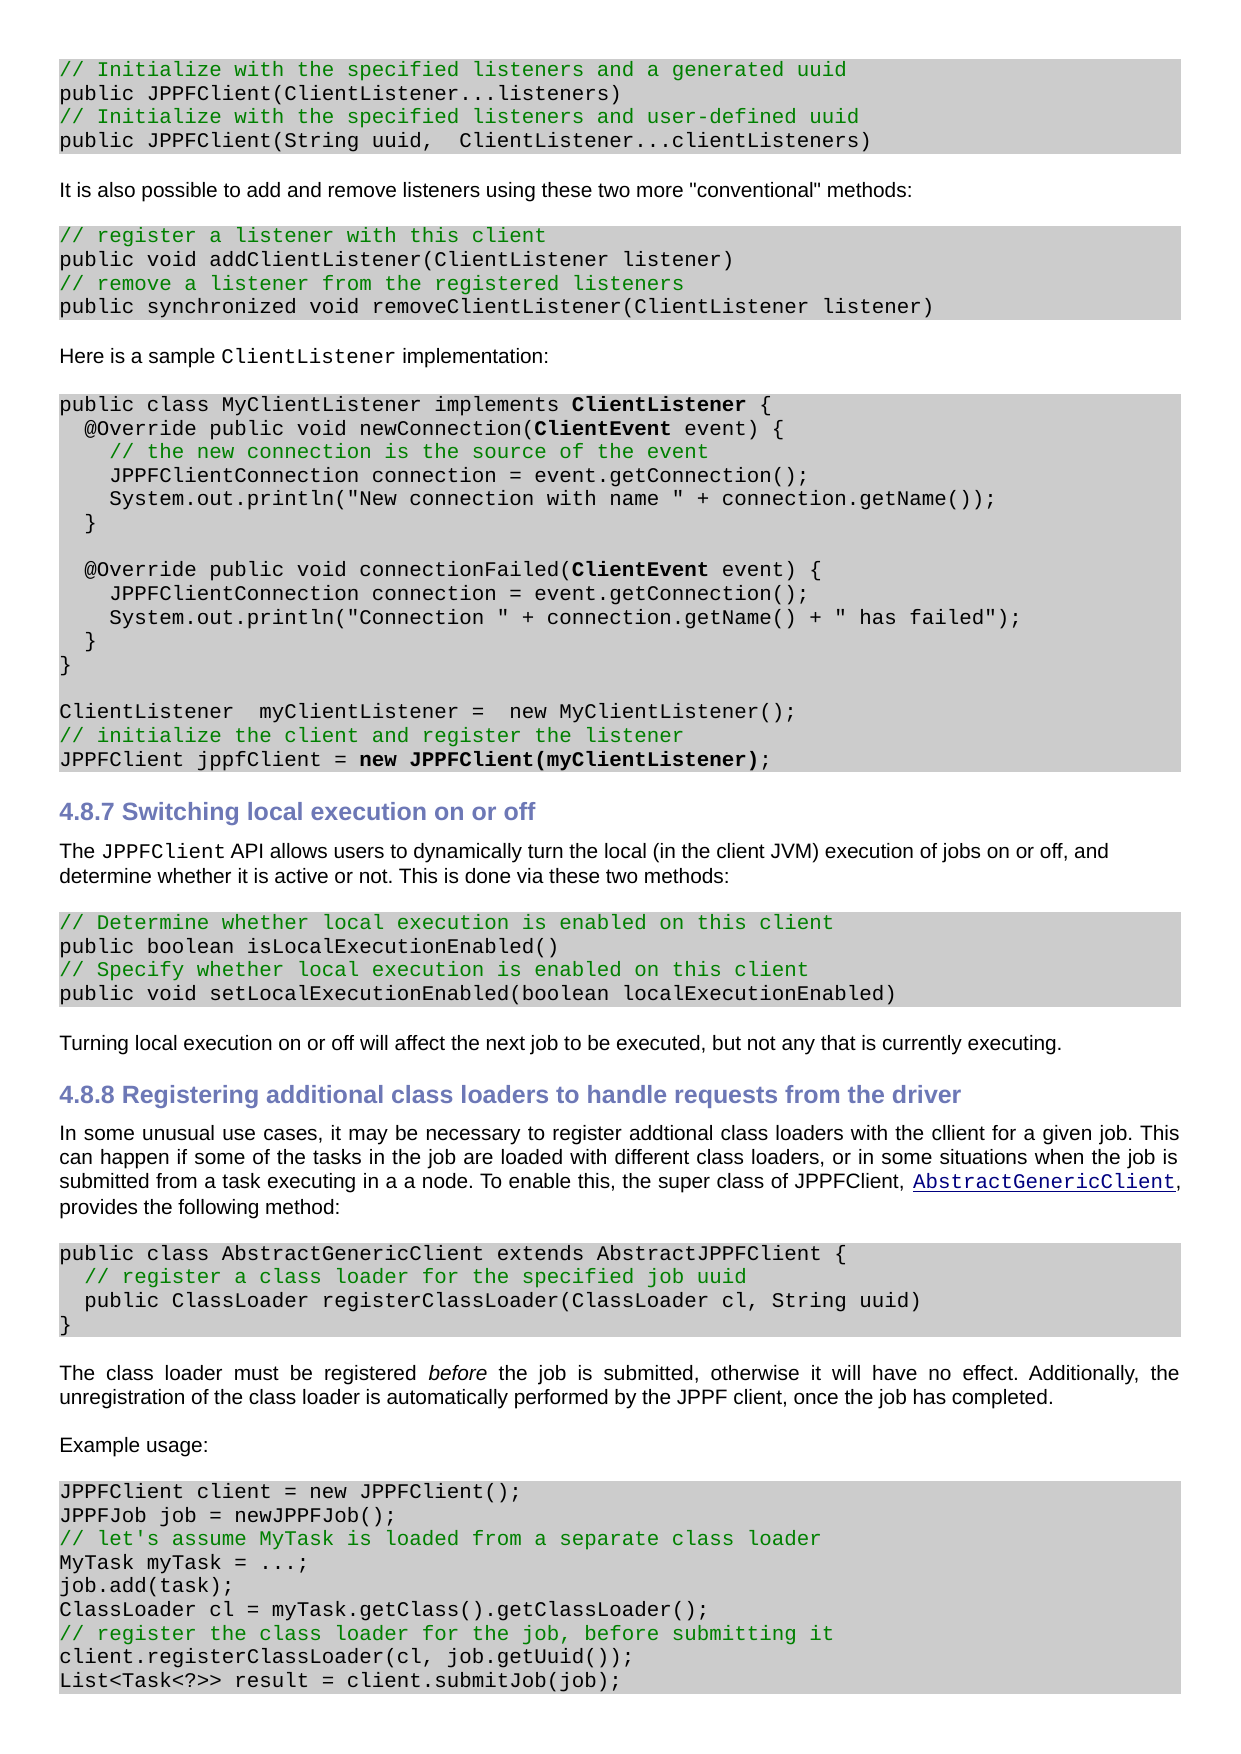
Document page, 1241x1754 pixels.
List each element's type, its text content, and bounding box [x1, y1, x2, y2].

text ClientListener myClientListener = new MyClientListener(); [59, 701, 1181, 725]
text JPPFClientConnection connection = event.getConnection(); [59, 583, 1181, 607]
text job.add(task); [59, 1576, 1181, 1599]
text } [59, 630, 1181, 654]
subtitle Switching local execution on or off [59, 797, 1181, 826]
text JPPFClient jppfClient = new JPPFClient(myClientListener); [59, 748, 1181, 772]
text Turning local execution on or off will affect the next job to be executed, but not any that is currently executing. [59, 1031, 1181, 1055]
text } [59, 1313, 1181, 1337]
text // register the class loader for the job, before submitting it [59, 1623, 1181, 1646]
text // remove a listener from the registered listeners [59, 273, 1181, 296]
text public class AbstractGenericClient extends AbstractJPPFClient { [59, 1243, 1181, 1266]
text JPPFClientConnection connection = event.getConnection(); [59, 465, 1181, 488]
text public boolean isLocalExecutionEnabled() [59, 936, 1181, 959]
text Here is a sample ClientListener implementation: [59, 344, 1181, 370]
text } [59, 654, 1181, 678]
text In some unusual use cases, it may be necessary to register addtional class loaders with the cllient for a given job. This can happen if some of the tasks in the job are loaded with different class loaders, or in some situations when the job is submitted from a task executing in a a node. To enable this, the super class of JPPFClient, AbstractGenericClient, provides the following method: [59, 1121, 1181, 1219]
text ClassLoader cl = myTask.getClass().getClassLoader(); [59, 1599, 1181, 1623]
text // initialize the client and register the listener [59, 725, 1181, 748]
text Example usage: [59, 1433, 1181, 1457]
text @Override public void newConnection(ClientEvent event) { [59, 417, 1181, 441]
subtitle Registering additional class loaders to handle requests from the driver [59, 1080, 1181, 1108]
text // Determine whether local execution is enabled on this client [59, 912, 1181, 936]
text System.out.println("Connection " + connection.getName() + " has failed"); [59, 607, 1181, 630]
text public void addClientListener(ClientListener listener) [59, 249, 1181, 273]
text The class loader must be registered before the job is submitted, otherwise it will have no effect. Additionally, the unregistration of the class loader is automatically performed by the JPPF client, once the job has completed. [59, 1361, 1181, 1409]
text client.registerClassLoader(cl, job.getUuid()); [59, 1646, 1181, 1670]
text // Initialize with the specified listeners and user-defined uuid [59, 106, 1181, 130]
text // Initialize with the specified listeners and a generated uuid [59, 59, 1181, 83]
text @Override public void connectionFailed(ClientEvent event) { [59, 559, 1181, 583]
text public JPPFClient(String uuid, ClientListener...clientListeners) [59, 130, 1181, 154]
text public class MyClientListener implements ClientListener { [59, 394, 1181, 417]
text public void setLocalExecutionEnabled(boolean localExecutionEnabled) [59, 983, 1181, 1007]
text List<Task<?>> result = client.submitJob(job); [59, 1670, 1181, 1694]
text // register a class loader for the specified job uuid [59, 1266, 1181, 1290]
text JPPFJob job = newJPPFJob(); [59, 1504, 1181, 1528]
text public synchronized void removeClientListener(ClientListener listener) [59, 296, 1181, 320]
text // Specify whether local execution is enabled on this client [59, 959, 1181, 983]
text // the new connection is the source of the event [59, 441, 1181, 465]
text // register a listener with this client [59, 226, 1181, 249]
text public ClassLoader registerClassLoader(ClassLoader cl, String uuid) [59, 1290, 1181, 1313]
text The JPPFClient API allows users to dynamically turn the local (in the client JVM) execution of jobs on or off, and determine whether it is active or not. This is done via these two methods: [59, 838, 1181, 888]
text // let's assume MyTask is loaded from a separate class loader [59, 1528, 1181, 1552]
text MyTask myTask = ...; [59, 1552, 1181, 1576]
text } [59, 512, 1181, 536]
text JPPFClient client = new JPPFClient(); [59, 1481, 1181, 1504]
text public JPPFClient(ClientListener...listeners) [59, 83, 1181, 106]
text System.out.println("New connection with name " + connection.getName()); [59, 488, 1181, 512]
text It is also possible to add and remove listeners using these two more "conventional" methods: [59, 178, 1181, 202]
